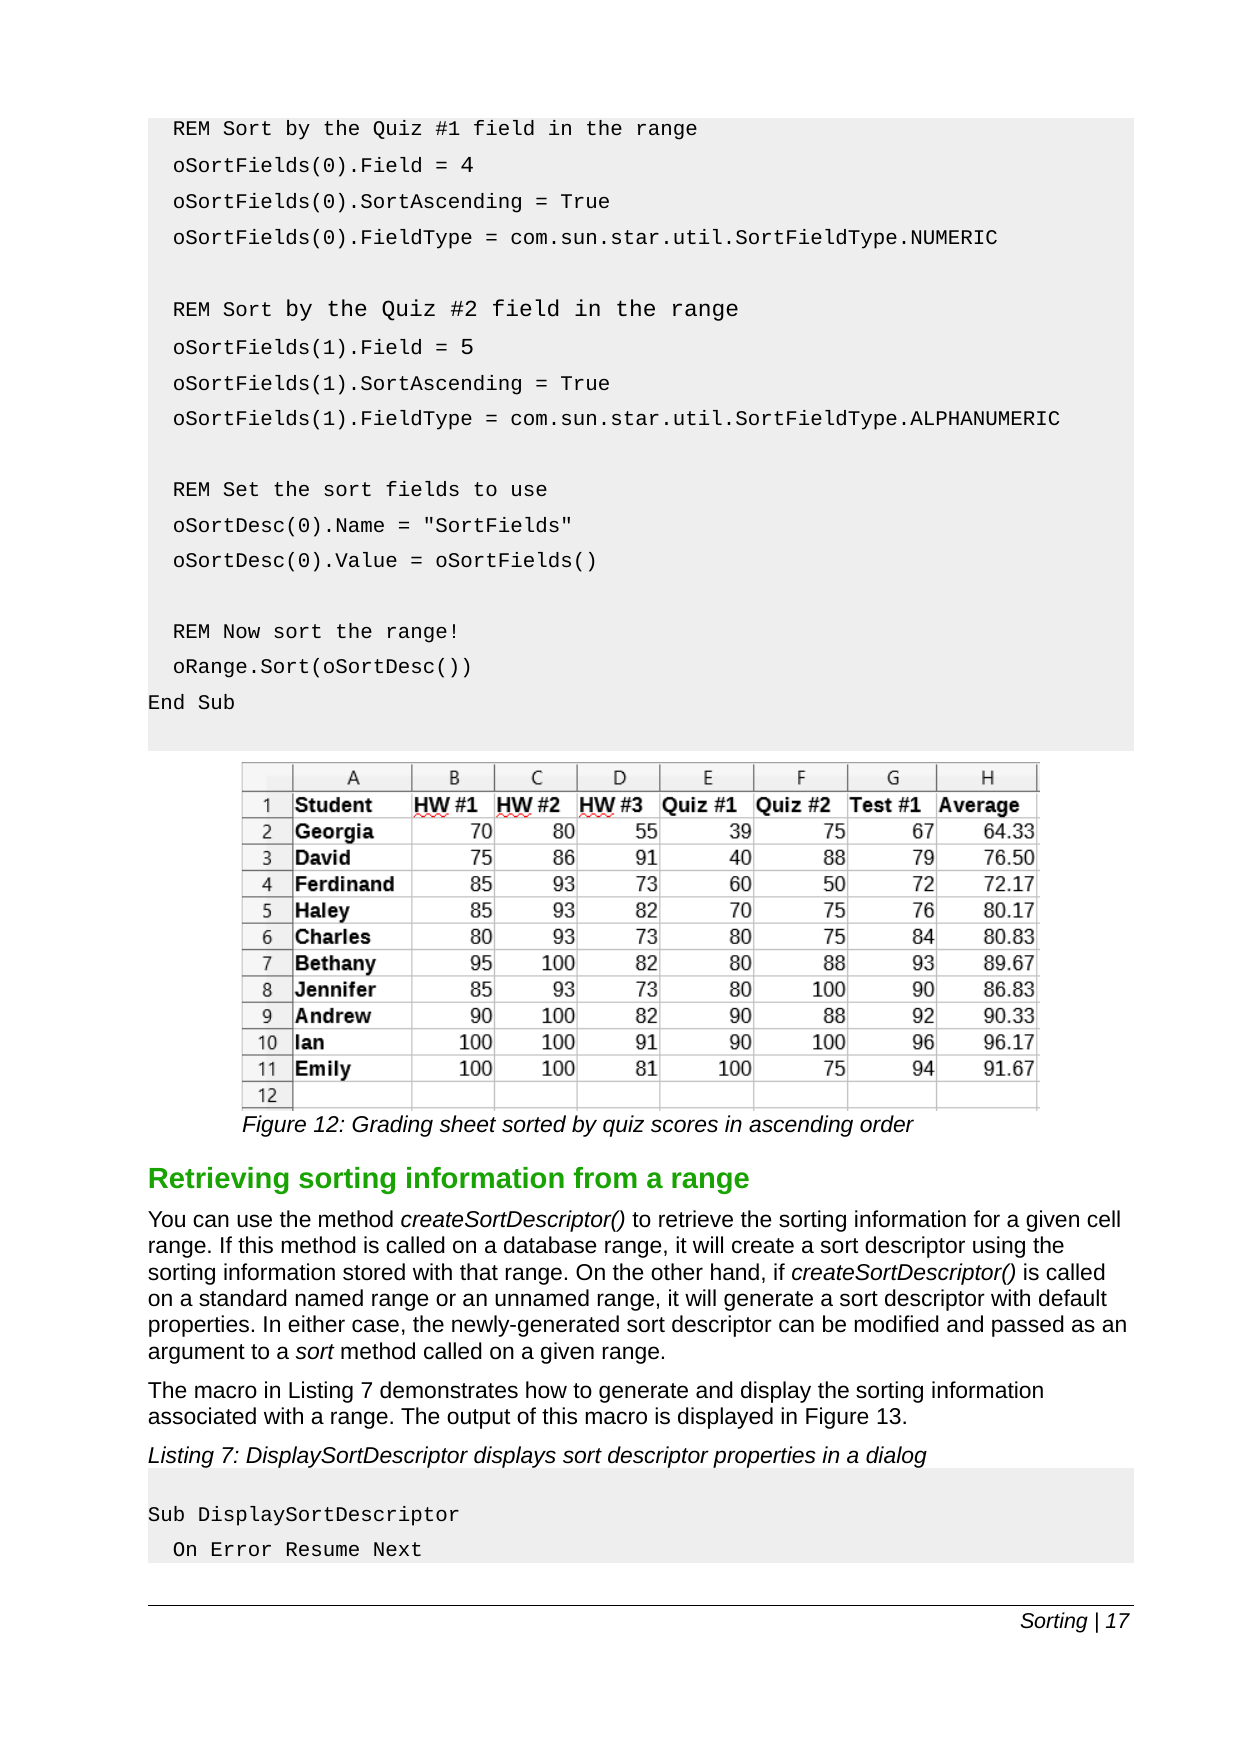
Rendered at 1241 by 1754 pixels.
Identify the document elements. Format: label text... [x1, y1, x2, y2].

text The macro in Listing 7 demonstrates how to generate and display the sorting information associated with a range. The output of this macro is displayed in Figure 13. [148, 1377, 1134, 1429]
text REM Sort by the Quiz #2 field in the range [148, 297, 1134, 323]
text Listing 7: DisplaySortDescriptor displays sort descriptor properties in a dialog [148, 1442, 1134, 1468]
text oRange.Sort(oSortDesc()) [148, 656, 1134, 680]
text REM Set the sort fields to use [148, 479, 1134, 503]
text oSortFields(1).Field = 5 [148, 335, 1134, 361]
text oSortDesc(0).Value = oSortFields() [148, 550, 1134, 574]
text oSortFields(0).FieldType = com.sun.star.util.SortFieldType.NUMERIC [148, 227, 1134, 250]
text You can use the method createSortDescriptor() to retrieve the sorting information for a given cell range. If this method is called on a database range, it will create a sort descriptor using the sorting information stored with that range. On the other hand, if createSortDescriptor() is called on a standard named range or an unnamed range, it will generate a sort descriptor with default properties. In either case, the newly-generated sort descriptor can be modified and passed as an argument to a sort method called on a given range. [148, 1206, 1134, 1364]
text oSortFields(1).FieldType = com.sun.star.util.SortFieldType.ALPHANUMERIC [148, 408, 1134, 432]
text oSortFields(0).Field = 4 [148, 153, 1134, 179]
text Figure 12: Grading sheet sorted by quiz scores in ascending order [242, 1111, 1040, 1137]
picture [241, 762, 1040, 1111]
text oSortFields(0).SortAscending = True [148, 191, 1134, 215]
text Sub DisplaySortDescriptor [148, 1504, 1134, 1527]
text REM Now sort the range! [148, 621, 1134, 644]
text oSortDesc(0).Name = "SortFields" [148, 514, 1134, 538]
text End Sub [148, 692, 1134, 715]
text oSortFields(1).SortAscending = True [148, 373, 1134, 397]
text REM Sort by the Quiz #1 field in the range [148, 118, 1134, 142]
text On Error Resume Next [148, 1539, 1134, 1563]
subtitle Retrieving sorting information from a range [148, 1161, 1134, 1194]
